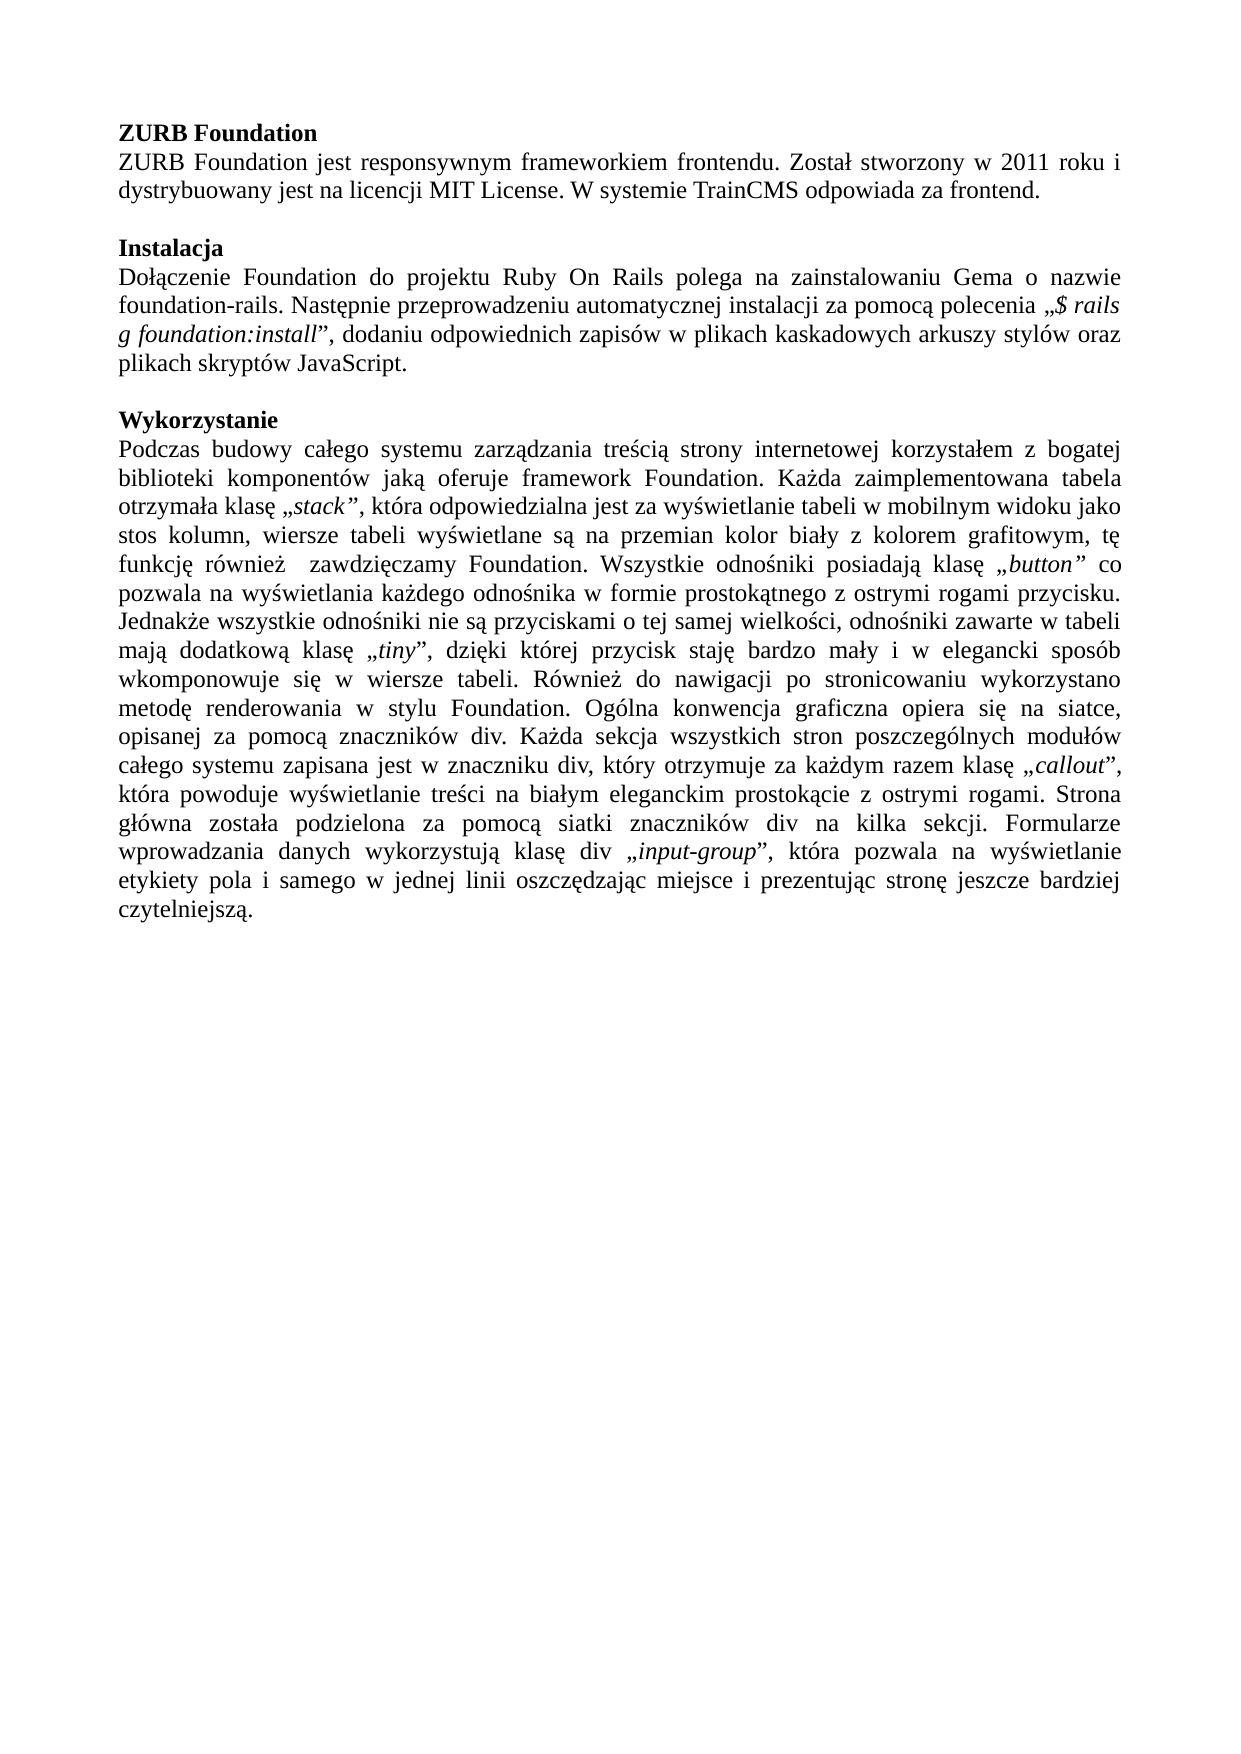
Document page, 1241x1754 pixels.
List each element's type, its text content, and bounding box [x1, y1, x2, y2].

text ZURB Foundation jest responsywnym frameworkiem frontendu. Został stworzony w 2011 roku i dystrybuowany jest na licencji MIT License. W systemie TrainCMS odpowiada za frontend. [118, 147, 1122, 204]
text ZURB Foundation [118, 118, 1122, 147]
text Instalacja [118, 233, 1122, 262]
text Wykorzystanie [118, 405, 1122, 434]
text Podczas budowy całego systemu zarządzania treścią strony internetowej korzystałem z bogatej biblioteki komponentów jaką oferuje framework Foundation. Każda zaimplementowana tabela otrzymała klasę „stack”, która odpowiedzialna jest za wyświetlanie tabeli w mobilnym widoku jako stos kolumn, wiersze tabeli wyświetlane są na przemian kolor biały z kolorem grafitowym, tę funkcję również zawdzięczamy Foundation. Wszystkie odnośniki posiadają klasę „button” co pozwala na wyświetlania każdego odnośnika w formie prostokątnego z ostrymi rogami przycisku. Jednakże wszystkie odnośniki nie są przyciskami o tej samej wielkości, odnośniki zawarte w tabeli mają dodatkową klasę „tiny”, dzięki której przycisk staję bardzo mały i w elegancki sposób wkomponowuje się w wiersze tabeli. Również do nawigacji po stronicowaniu wykorzystano metodę renderowania w stylu Foundation. Ogólna konwencja graficzna opiera się na siatce, opisanej za pomocą znaczników div. Każda sekcja wszystkich stron poszczególnych modułów całego systemu zapisana jest w znaczniku div, który otrzymuje za każdym razem klasę „callout”, która powoduje wyświetlanie treści na białym eleganckim prostokącie z ostrymi rogami. Strona główna została podzielona za pomocą siatki znaczników div na kilka sekcji. Formularze wprowadzania danych wykorzystują klasę div „input-group”, która pozwala na wyświetlanie etykiety pola i samego w jednej linii oszczędzając miejsce i prezentując stronę jeszcze bardziej czytelniejszą. [118, 434, 1122, 923]
text Dołączenie Foundation do projektu Ruby On Rails polega na zainstalowaniu Gema o nazwie foundation-rails. Następnie przeprowadzeniu automatycznej instalacji za pomocą polecenia „$ rails g foundation:install”, dodaniu odpowiednich zapisów w plikach kaskadowych arkuszy stylów oraz plikach skryptów JavaScript. [118, 262, 1122, 377]
